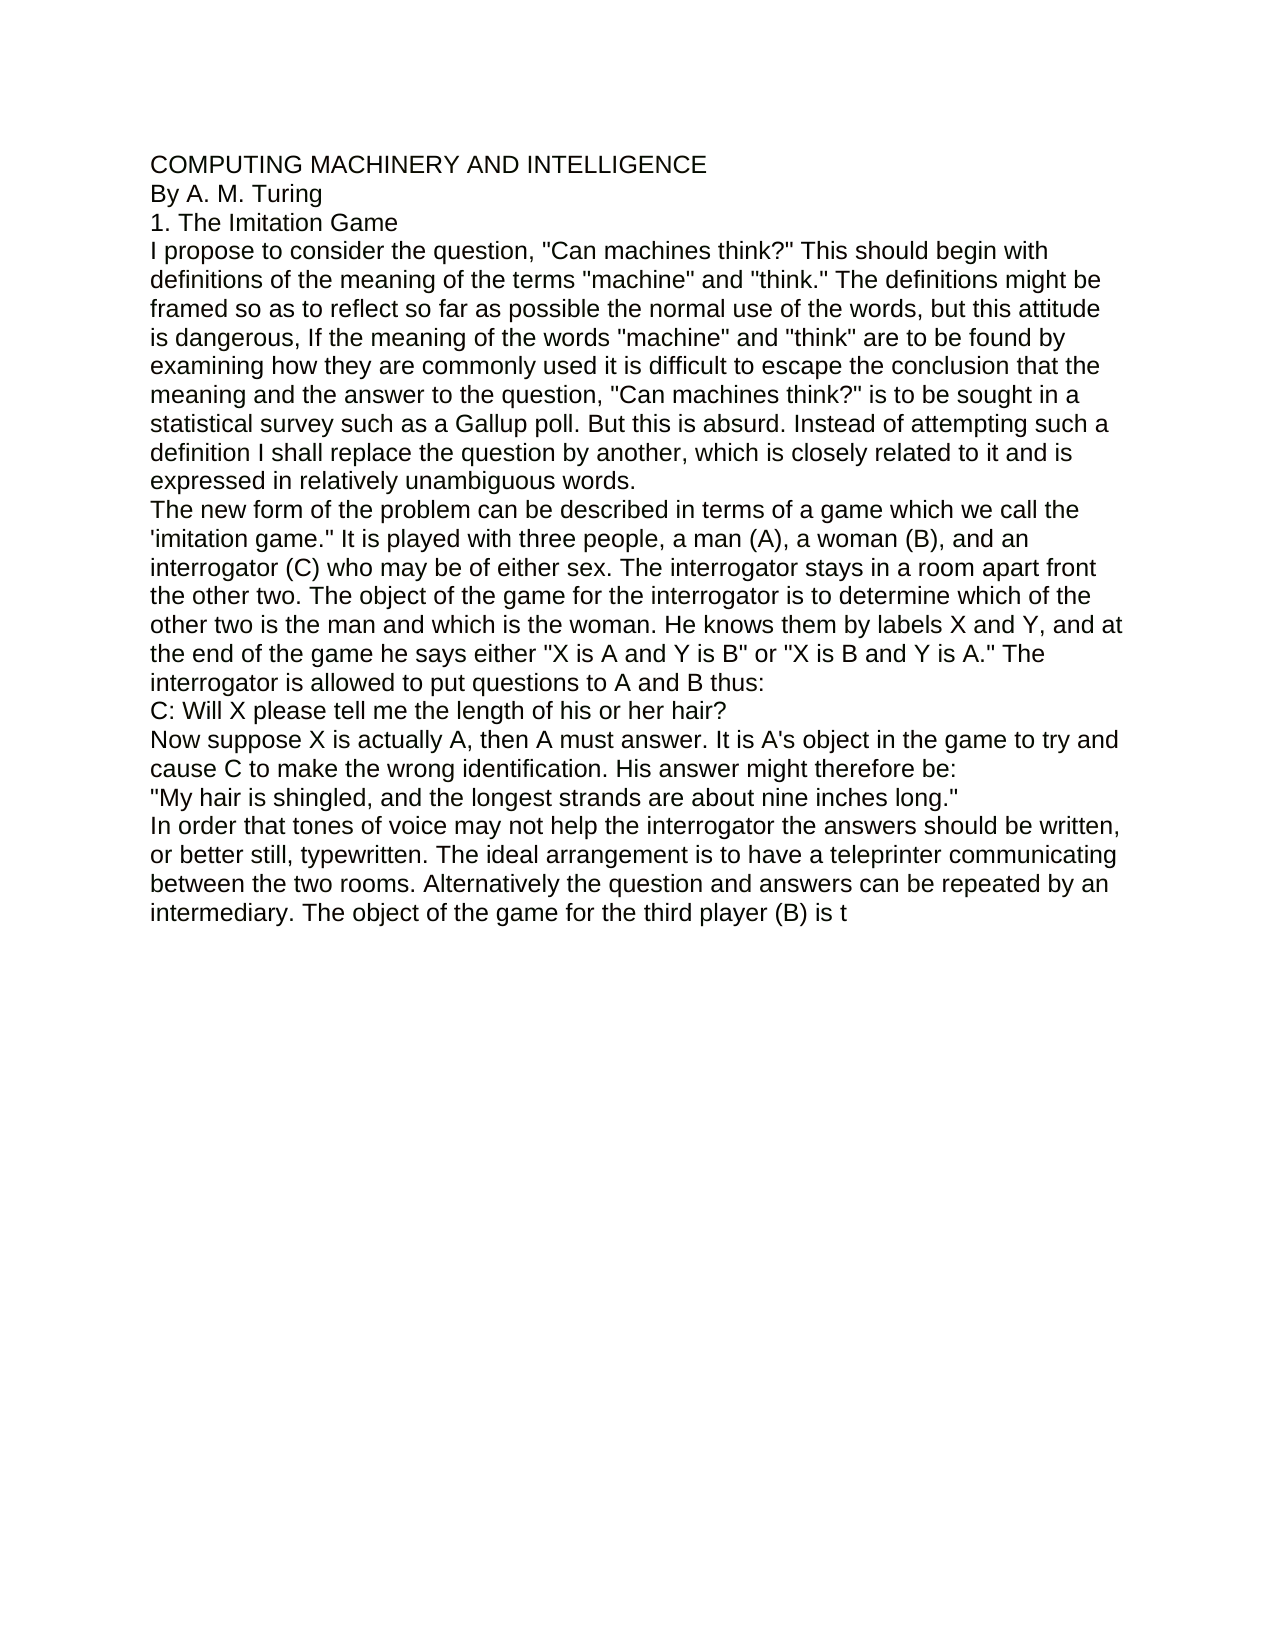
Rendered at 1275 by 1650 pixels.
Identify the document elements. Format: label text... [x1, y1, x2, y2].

text In order that tones of voice may not help the interrogator the answers should be written, or better still, typewritten. The ideal arrangement is to have a teleprinter communicating between the two rooms. Alternatively the question and answers can be repeated by an intermediary. The object of the game for the third player (B) is t [150, 811, 1125, 926]
text C: Will X please tell me the length of his or her hair? [150, 696, 1125, 725]
text By A. M. Turing [150, 179, 1125, 207]
text "My hair is shingled, and the longest strands are about nine inches long." [150, 782, 1125, 811]
text The new form of the problem can be described in terms of a game which we call the 'imitation game." It is played with three people, a man (A), a woman (B), and an interrogator (C) who may be of either sex. The interrogator stays in a room apart front the other two. The object of the game for the interrogator is to determine which of the other two is the man and which is the woman. He knows them by labels X and Y, and at the end of the game he says either "X is A and Y is B" or "X is B and Y is A." The interrogator is allowed to put questions to A and B thus: [150, 495, 1125, 696]
text I propose to consider the question, "Can machines think?" This should begin with definitions of the meaning of the terms "machine" and "think." The definitions might be framed so as to reflect so far as possible the normal use of the words, but this attitude is dangerous, If the meaning of the words "machine" and "think" are to be found by examining how they are commonly used it is difficult to escape the conclusion that the meaning and the answer to the question, "Can machines think?" is to be sought in a statistical survey such as a Gallup poll. But this is absurd. Instead of attempting such a definition I shall replace the question by another, which is closely related to it and is expressed in relatively unambiguous words. [150, 236, 1125, 495]
text 1. The Imitation Game [150, 207, 1125, 236]
text Now suppose X is actually A, then A must answer. It is A's object in the game to try and cause C to make the wrong identification. His answer might therefore be: [150, 725, 1125, 782]
text COMPUTING MACHINERY AND INTELLIGENCE [150, 150, 1125, 179]
